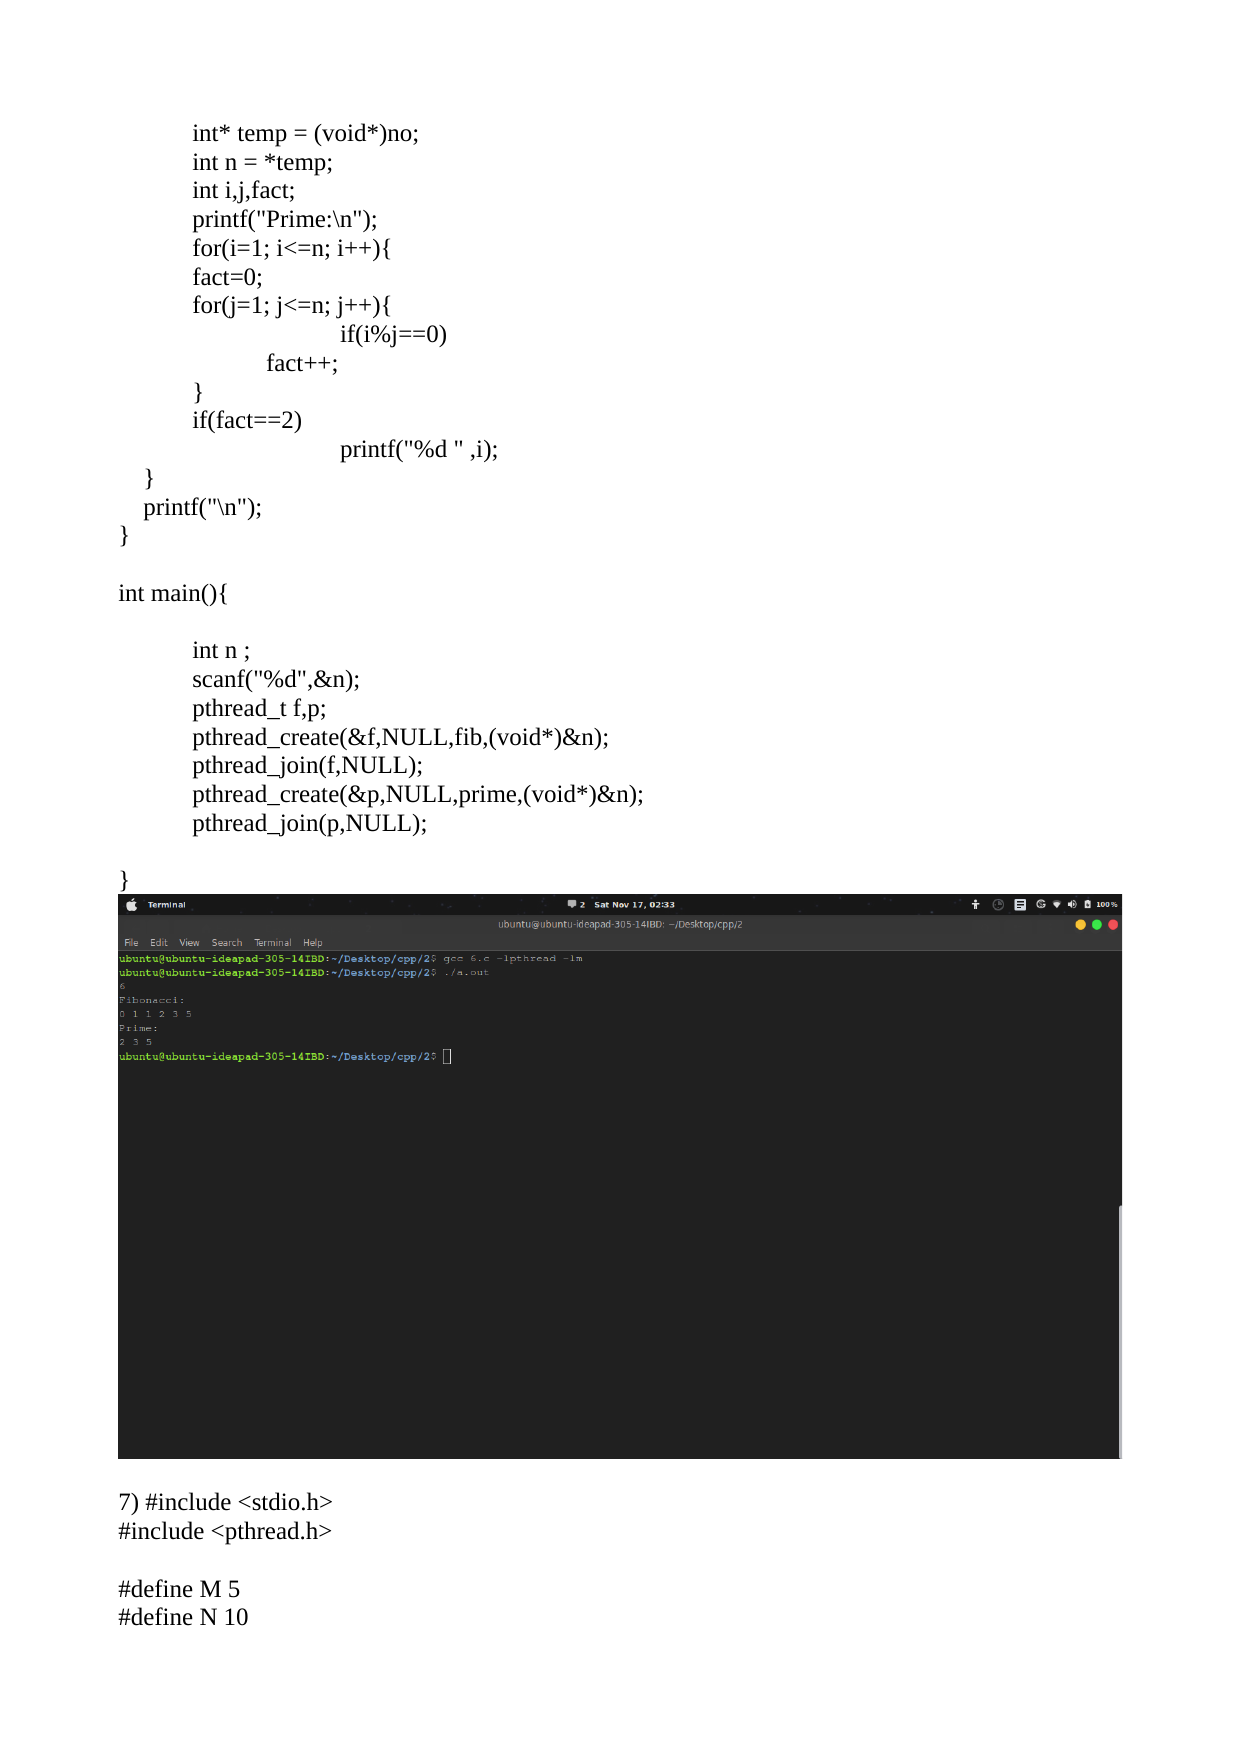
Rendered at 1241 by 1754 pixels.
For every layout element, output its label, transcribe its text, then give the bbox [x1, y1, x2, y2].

text scanf("%d",&n); [118, 664, 1122, 693]
text int n = *temp; [118, 147, 1122, 176]
text if(i%j==0) [118, 319, 1122, 348]
text #define M 5 [118, 1574, 1122, 1602]
text printf("Prime:\n"); [118, 204, 1122, 233]
text int i,j,fact; [118, 176, 1122, 204]
text pthread_join(f,NULL); [118, 751, 1122, 779]
text fact=0; [118, 262, 1122, 291]
text } [118, 377, 1122, 406]
text } [118, 866, 1122, 894]
text #define N 10 [118, 1602, 1122, 1631]
text pthread_create(&p,NULL,prime,(void*)&n); [118, 779, 1122, 808]
text pthread_t f,p; [118, 693, 1122, 722]
text pthread_create(&f,NULL,fib,(void*)&n); [118, 722, 1122, 751]
text int n ; [118, 636, 1122, 664]
text for(i=1; i<=n; i++){ [118, 233, 1122, 262]
text } [118, 463, 1122, 492]
text printf("\n"); [118, 492, 1122, 521]
text printf("%d " ,i); [118, 434, 1122, 463]
text fact++; [118, 348, 1122, 377]
text for(j=1; j<=n; j++){ [118, 291, 1122, 319]
text int main(){ [118, 578, 1122, 607]
text #include <pthread.h> [118, 1516, 1122, 1545]
text 7) #include <stdio.h> [118, 1487, 1122, 1516]
text if(fact==2) [118, 406, 1122, 434]
picture [118, 894, 1123, 1459]
text int* temp = (void*)no; [118, 118, 1122, 147]
text pthread_join(p,NULL); [118, 808, 1122, 837]
text } [118, 521, 1122, 549]
